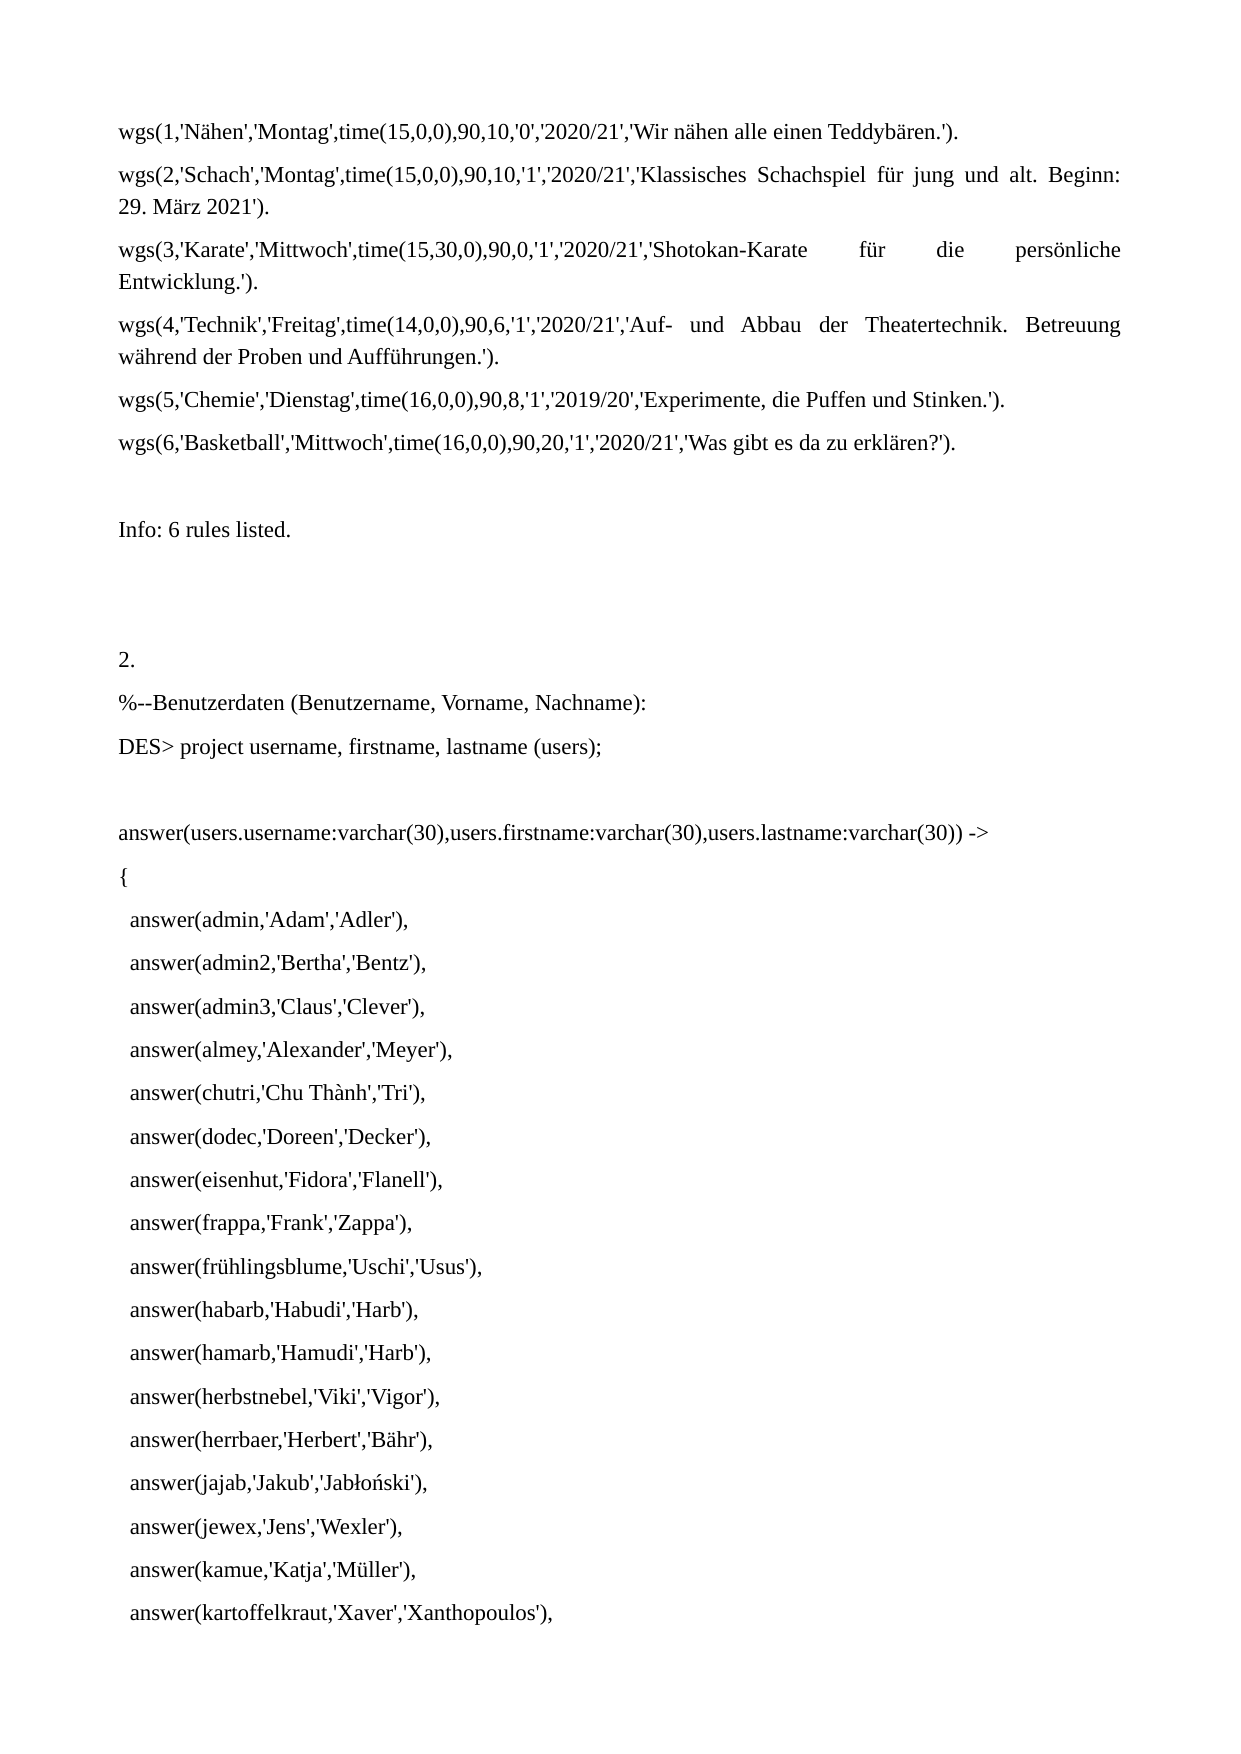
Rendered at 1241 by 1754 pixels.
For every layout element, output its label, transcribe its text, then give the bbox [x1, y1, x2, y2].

text answer(frappa,'Frank','Zappa'), [118, 1209, 1122, 1236]
text answer(habarb,'Habudi','Harb'), [118, 1296, 1122, 1322]
text answer(jewex,'Jens','Wexler'), [118, 1513, 1122, 1539]
text answer(frühlingsblume,'Uschi','Usus'), [118, 1253, 1122, 1279]
text wgs(5,'Chemie','Dienstag',time(16,0,0),90,8,'1','2019/20','Experimente, die Puffen und Stinken.'). [118, 386, 1122, 412]
text wgs(1,'Nähen','Montag',time(15,0,0),90,10,'0','2020/21','Wir nähen alle einen Teddybären.'). [118, 118, 1122, 144]
text answer(admin2,'Bertha','Bentz'), [118, 949, 1122, 976]
text answer(admin,'Adam','Adler'), [118, 906, 1122, 932]
text 2. [118, 646, 1122, 672]
text answer(almey,'Alexander','Meyer'), [118, 1036, 1122, 1062]
text DES> project username, firstname, lastname (users); [118, 733, 1122, 759]
text Info: 6 rules listed. [118, 516, 1122, 542]
text wgs(2,'Schach','Montag',time(15,0,0),90,10,'1','2020/21','Klassisches Schachspiel für jung und alt. Beginn: 29. März 2021'). [118, 161, 1122, 219]
text wgs(6,'Basketball','Mittwoch',time(16,0,0),90,20,'1','2020/21','Was gibt es da zu erklären?'). [118, 429, 1122, 456]
text wgs(4,'Technik','Freitag',time(14,0,0),90,6,'1','2020/21','Auf- und Abbau der Theatertechnik. Betreuung während der Proben und Aufführungen.'). [118, 311, 1122, 369]
text wgs(3,'Karate','Mittwoch',time(15,30,0),90,0,'1','2020/21','Shotokan-Karate für die persönliche Entwicklung.'). [118, 236, 1122, 294]
text answer(herbstnebel,'Viki','Vigor'), [118, 1383, 1122, 1409]
text answer(jajab,'Jakub','Jabłoński'), [118, 1469, 1122, 1496]
text { [118, 863, 1122, 889]
text answer(dodec,'Doreen','Decker'), [118, 1123, 1122, 1149]
text answer(kartoffelkraut,'Xaver','Xanthopoulos'), [118, 1599, 1122, 1626]
text answer(herrbaer,'Herbert','Bähr'), [118, 1426, 1122, 1452]
text %--Benutzerdaten (Benutzername, Vorname, Nachname): [118, 689, 1122, 716]
text answer(chutri,'Chu Thành','Tri'), [118, 1079, 1122, 1106]
text answer(users.username:varchar(30),users.firstname:varchar(30),users.lastname:varchar(30)) -> [118, 819, 1122, 846]
text answer(kamue,'Katja','Müller'), [118, 1556, 1122, 1582]
text answer(admin3,'Claus','Clever'), [118, 993, 1122, 1019]
text answer(hamarb,'Hamudi','Harb'), [118, 1339, 1122, 1366]
text answer(eisenhut,'Fidora','Flanell'), [118, 1166, 1122, 1192]
